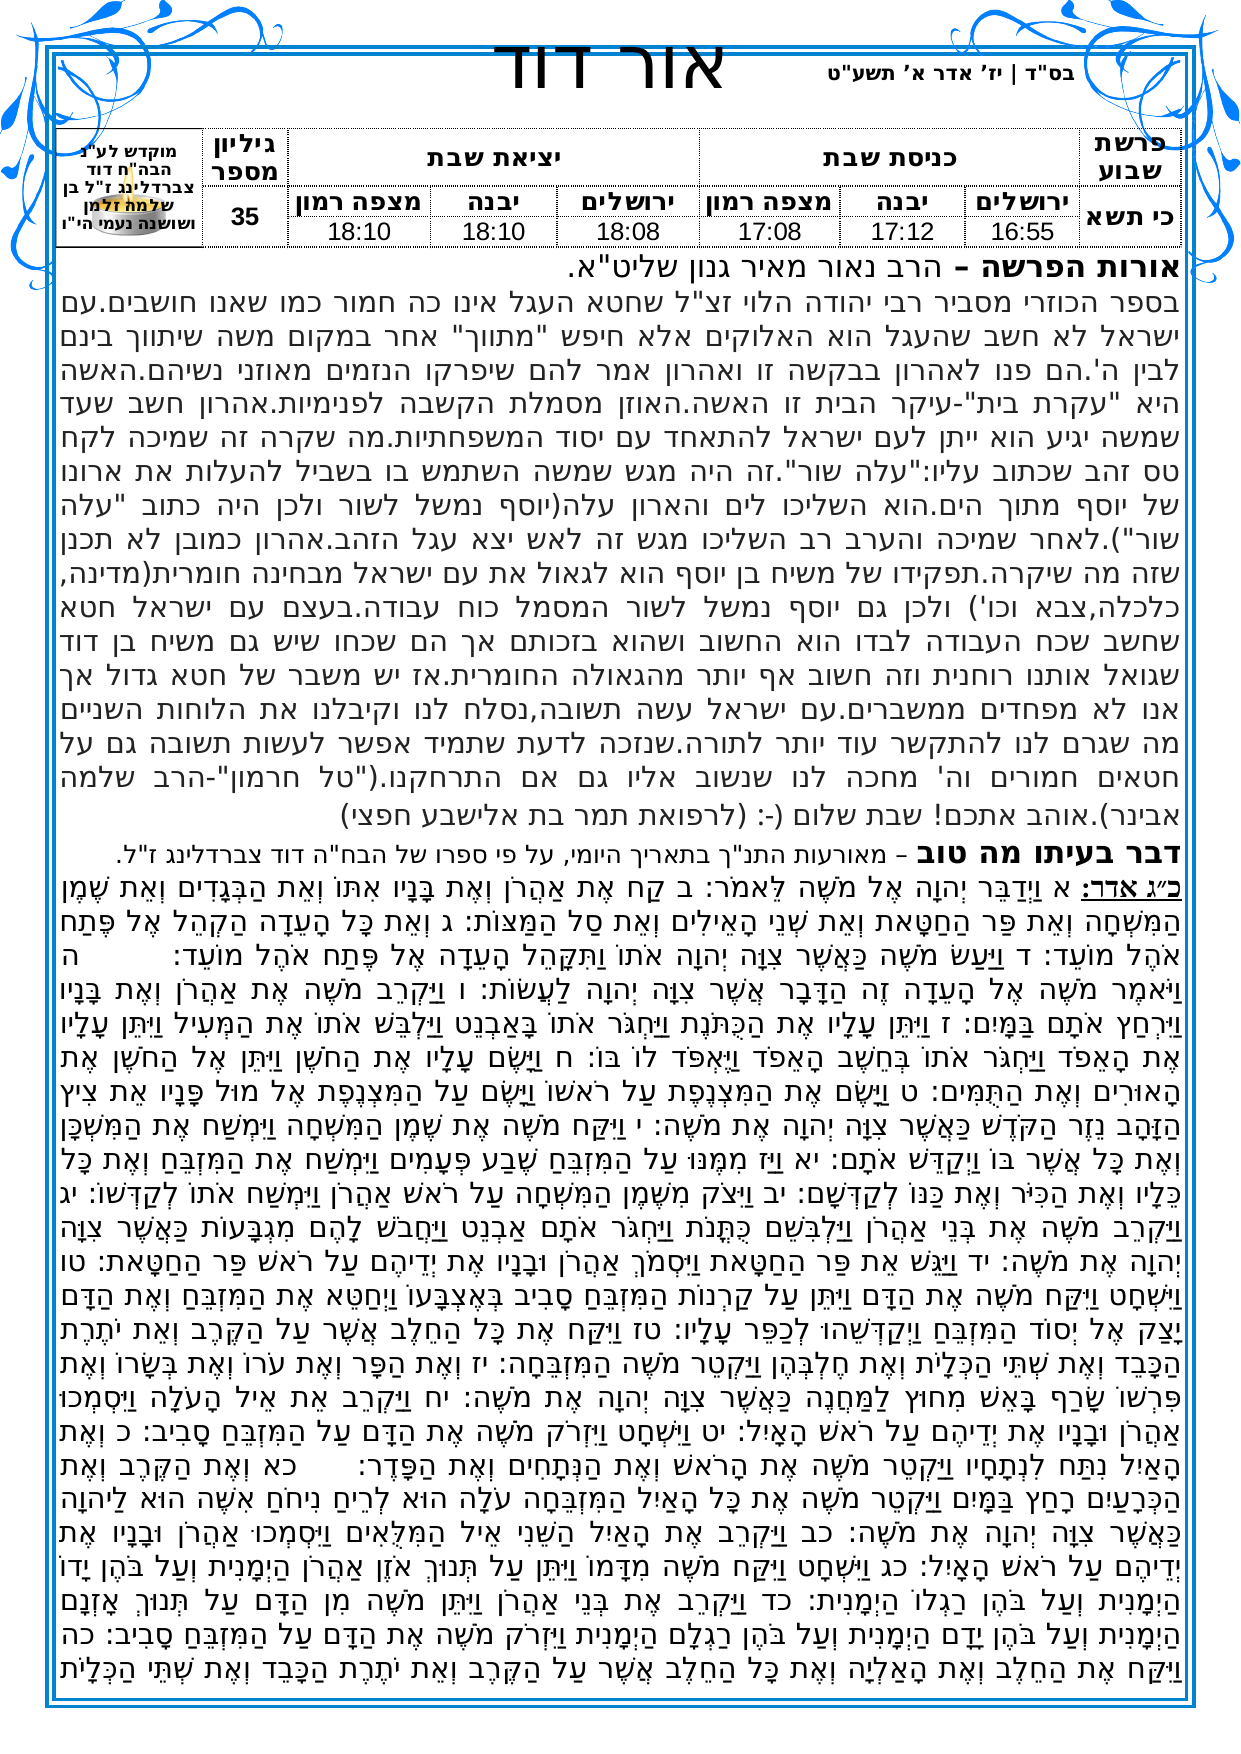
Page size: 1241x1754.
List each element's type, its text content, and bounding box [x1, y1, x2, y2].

picture [950, 0, 1241, 283]
text אורות הפרשה – הרב נאור מאיר גנון שליט"א. [283, 119, 1182, 285]
text דבר בעיתו מה טוב – מאורעות התנ"ך בתאריך היומי, על פי ספרו של הבח"ה דוד צברדלינג ז"ל. [59, 834, 1182, 870]
list כ״ג אדר: א וַיְדַבֵּר יְהוָה אֶל מֹשֶׁה לֵּאמֹר: ב קַח אֶת אַהֲרֹן וְאֶת בָּנָיו אִתּוֹ וְאֵת הַבְּגָדִים וְאֵת שֶׁמֶן הַמִּשְׁחָה וְאֵת פַּר הַחַטָּאת וְאֵת שְׁנֵי הָאֵילִים וְאֵת סַל הַמַּצּוֹת: ג וְאֵת כָּל הָעֵדָה הַקְהֵל אֶל פֶּתַח אֹהֶל מוֹעֵד: ד וַיַּעַשׂ מֹשֶׁה כַּאֲשֶׁר צִוָּה יְהוָה אֹתוֹ וַתִּקָּהֵל הָעֵדָה אֶל פֶּתַח אֹהֶל מוֹעֵד: ה וַיֹּאמֶר מֹשֶׁה אֶל הָעֵדָה זֶה הַדָּבָר אֲשֶׁר צִוָּה יְהוָה לַעֲשׂוֹת: ו וַיַּקְרֵב מֹשֶׁה אֶת אַהֲרֹן וְאֶת בָּנָיו וַיִּרְחַץ אֹתָם בַּמָּיִם: ז וַיִּתֵּן עָלָיו אֶת הַכֻּתֹּנֶת וַיַּחְגֹּר אֹתוֹ בָּאַבְנֵט וַיַּלְבֵּשׁ אֹתוֹ אֶת הַמְּעִיל וַיִּתֵּן עָלָיו אֶת הָאֵפֹד וַיַּחְגֹּר אֹתוֹ בְּחֵשֶׁב הָאֵפֹד וַיֶּאְפֹּד לוֹ בּוֹ: ח וַיָּשֶׂם עָלָיו אֶת הַחֹשֶׁן וַיִּתֵּן אֶל הַחֹשֶׁן אֶת הָאוּרִים וְאֶת הַתֻּמִּים: ט וַיָּשֶׂם אֶת הַמִּצְנֶפֶת עַל רֹאשׁוֹ וַיָּשֶׂם עַל הַמִּצְנֶפֶת אֶל מוּל פָּנָיו אֵת צִיץ הַזָּהָב נֵזֶר הַקֹּדֶשׁ כַּאֲשֶׁר צִוָּה יְהוָה אֶת מֹשֶׁה: י וַיִּקַּח מֹשֶׁה אֶת שֶׁמֶן הַמִּשְׁחָה וַיִּמְשַׁח אֶת הַמִּשְׁכָּן וְאֶת כָּל אֲשֶׁר בּוֹ וַיְקַדֵּשׁ אֹתָם: יא וַיַּז מִמֶּנּוּ עַל הַמִּזְבֵּחַ שֶׁבַע פְּעָמִים וַיִּמְשַׁח אֶת הַמִּזְבֵּחַ וְאֶת כָּל כֵּלָיו וְאֶת הַכִּיֹּר וְאֶת כַּנּוֹ לְקַדְּשָׁם: יב וַיִּצֹק מִשֶּׁמֶן הַמִּשְׁחָה עַל רֹאשׁ אַהֲרֹן וַיִּמְשַׁח אֹתוֹ לְקַדְּשׁוֹ: יג וַיַּקְרֵב מֹשֶׁה אֶת בְּנֵי אַהֲרֹן וַיַּלְבִּשֵׁם כֻּתֳּנֹת וַיַּחְגֹּר אֹתָם אַבְנֵט וַיַּחֲבֹשׁ לָהֶם מִגְבָּעוֹת כַּאֲשֶׁר צִוָּה יְהוָה אֶת מֹשֶׁה: יד וַיַּגֵּשׁ אֵת פַּר הַחַטָּאת וַיִּסְמֹךְ אַהֲרֹן וּבָנָיו אֶת יְדֵיהֶם עַל רֹאשׁ פַּר הַחַטָּאת: טו וַיִּשְׁחָט וַיִּקַּח מֹשֶׁה אֶת הַדָּם וַיִּתֵּן עַל קַרְנוֹת הַמִּזְבֵּחַ סָבִיב בְּאֶצְבָּעוֹ וַיְחַטֵּא אֶת הַמִּזְבֵּחַ וְאֶת הַדָּם יָצַק אֶל יְסוֹד הַמִּזְבֵּחַ וַיְקַדְּשֵׁהוּ לְכַפֵּר עָלָיו: טז וַיִּקַּח אֶת כָּל הַחֵלֶב אֲשֶׁר עַל הַקֶּרֶב וְאֵת יֹתֶרֶת הַכָּבֵד וְאֶת שְׁתֵּי הַכְּלָיֹת וְאֶת חֶלְבְּהֶן וַיַּקְטֵר מֹשֶׁה הַמִּזְבֵּחָה: יז וְאֶת הַפָּר וְאֶת עֹרוֹ וְאֶת בְּשָׂרוֹ וְאֶת פִּרְשׁוֹ שָׂרַף בָּאֵשׁ מִחוּץ לַמַּחֲנֶה כַּאֲשֶׁר צִוָּה יְהוָה אֶת מֹשֶׁה: יח וַיַּקְרֵב אֵת אֵיל הָעֹלָה וַיִּסְמְכוּ אַהֲרֹן וּבָנָיו אֶת יְדֵיהֶם עַל רֹאשׁ הָאָיִל: יט וַיִּשְׁחָט וַיִּזְרֹק מֹשֶׁה אֶת הַדָּם עַל הַמִּזְבֵּחַ סָבִיב: כ וְאֶת הָאַיִל נִתַּח לִנְתָחָיו וַיַּקְטֵר מֹשֶׁה אֶת הָרֹאשׁ וְאֶת הַנְּתָחִים וְאֶת הַפָּדֶר: כא וְאֶת הַקֶּרֶב וְאֶת הַכְּרָעַיִם רָחַץ בַּמָּיִם וַיַּקְטֵר מֹשֶׁה אֶת כָּל הָאַיִל הַמִּזְבֵּחָה עֹלָה הוּא לְרֵיחַ נִיחֹחַ אִשֶּׁה הוּא לַיהוָה כַּאֲשֶׁר צִוָּה יְהוָה אֶת מֹשֶׁה: כב וַיַּקְרֵב אֶת הָאַיִל הַשֵּׁנִי אֵיל הַמִּלֻּאִים וַיִּסְמְכוּ אַהֲרֹן וּבָנָיו אֶת יְדֵיהֶם עַל רֹאשׁ הָאָיִל: כג וַיִּשְׁחָט וַיִּקַּח מֹשֶׁה מִדָּמוֹ וַיִּתֵּן עַל תְּנוּךְ אֹזֶן אַהֲרֹן הַיְמָנִית וְעַל בֹּהֶן יָדוֹ הַיְמָנִית וְעַל בֹּהֶן רַגְלוֹ הַיְמָנִית: כד וַיַּקְרֵב אֶת בְּנֵי אַהֲרֹן וַיִּתֵּן מֹשֶׁה מִן הַדָּם עַל תְּנוּךְ אָזְנָם הַיְמָנִית וְעַל בֹּהֶן יָדָם הַיְמָנִית וְעַל בֹּהֶן רַגְלָם הַיְמָנִית וַיִּזְרֹק מֹשֶׁה אֶת הַדָּם עַל הַמִּזְבֵּחַ סָבִיב: כה וַיִּקַּח אֶת הַחֵלֶב וְאֶת הָאַלְיָה וְאֶת כָּל הַחֵלֶב אֲשֶׁר עַל הַקֶּרֶב וְאֵת יֹתֶרֶת הַכָּבֵד וְאֶת שְׁתֵּי הַכְּלָיֹת [59, 870, 1182, 1686]
picture [0, 0, 283, 290]
text בספר הכוזרי מסביר רבי יהודה הלוי זצ"ל שחטא העגל אינו כה חמור כמו שאנו חושבים.עם ישראל לא חשב שהעגל הוא האלוקים אלא חיפש "מתווך" אחר במקום משה שיתווך בינם לבין ה'.הם פנו לאהרון בבקשה זו ואהרון אמר להם שיפרקו הנזמים מאוזני נשיהם.האשה היא "עקרת בית"-עיקר הבית זו האשה.האוזן מסמלת הקשבה לפנימיות.אהרון חשב שעד שמשה יגיע הוא ייתן לעם ישראל להתאחד עם יסוד המשפחתיות.מה שקרה זה שמיכה לקח טס זהב שכתוב עליו:"עלה שור".זה היה מגש שמשה השתמש בו בשביל להעלות את ארונו של יוסף מתוך הים.הוא השליכו לים והארון עלה(יוסף נמשל לשור ולכן היה כתוב "עלה שור").לאחר שמיכה והערב רב השליכו מגש זה לאש יצא עגל הזהב.אהרון כמובן לא תכנן שזה מה שיקרה.תפקידו של משיח בן יוסף הוא לגאול את עם ישראל מבחינה חומרית(מדינה,כלכלה,צבא וכו') ולכן גם יוסף נמשל לשור המסמל כוח עבודה.בעצם עם ישראל חטא שחשב שכח העבודה לבדו הוא החשוב ושהוא בזכותם אך הם שכחו שיש גם משיח בן דוד שגואל אותנו רוחנית וזה חשוב אף יותר מהגאולה החומרית.אז יש משבר של חטא גדול אך אנו לא מפחדים ממשברים.עם ישראל עשה תשובה,נסלח לנו וקיבלנו את הלוחות השניים מה שגרם לנו להתקשר עוד יותר לתורה.שנזכה לדעת שתמיד אפשר לעשות תשובה גם על חטאים חמורים וה' מחכה לנו שנשוב אליו גם אם התרחקנו.("טל חרמון"-הרב שלמה אבינר).אוהב אתכם! שבת שלום ‎ :-)‎‏(לרפואת תמר בת אלישבע חפצי) [59, 285, 1182, 834]
picture [49, 49, 283, 290]
picture [56, 56, 283, 290]
